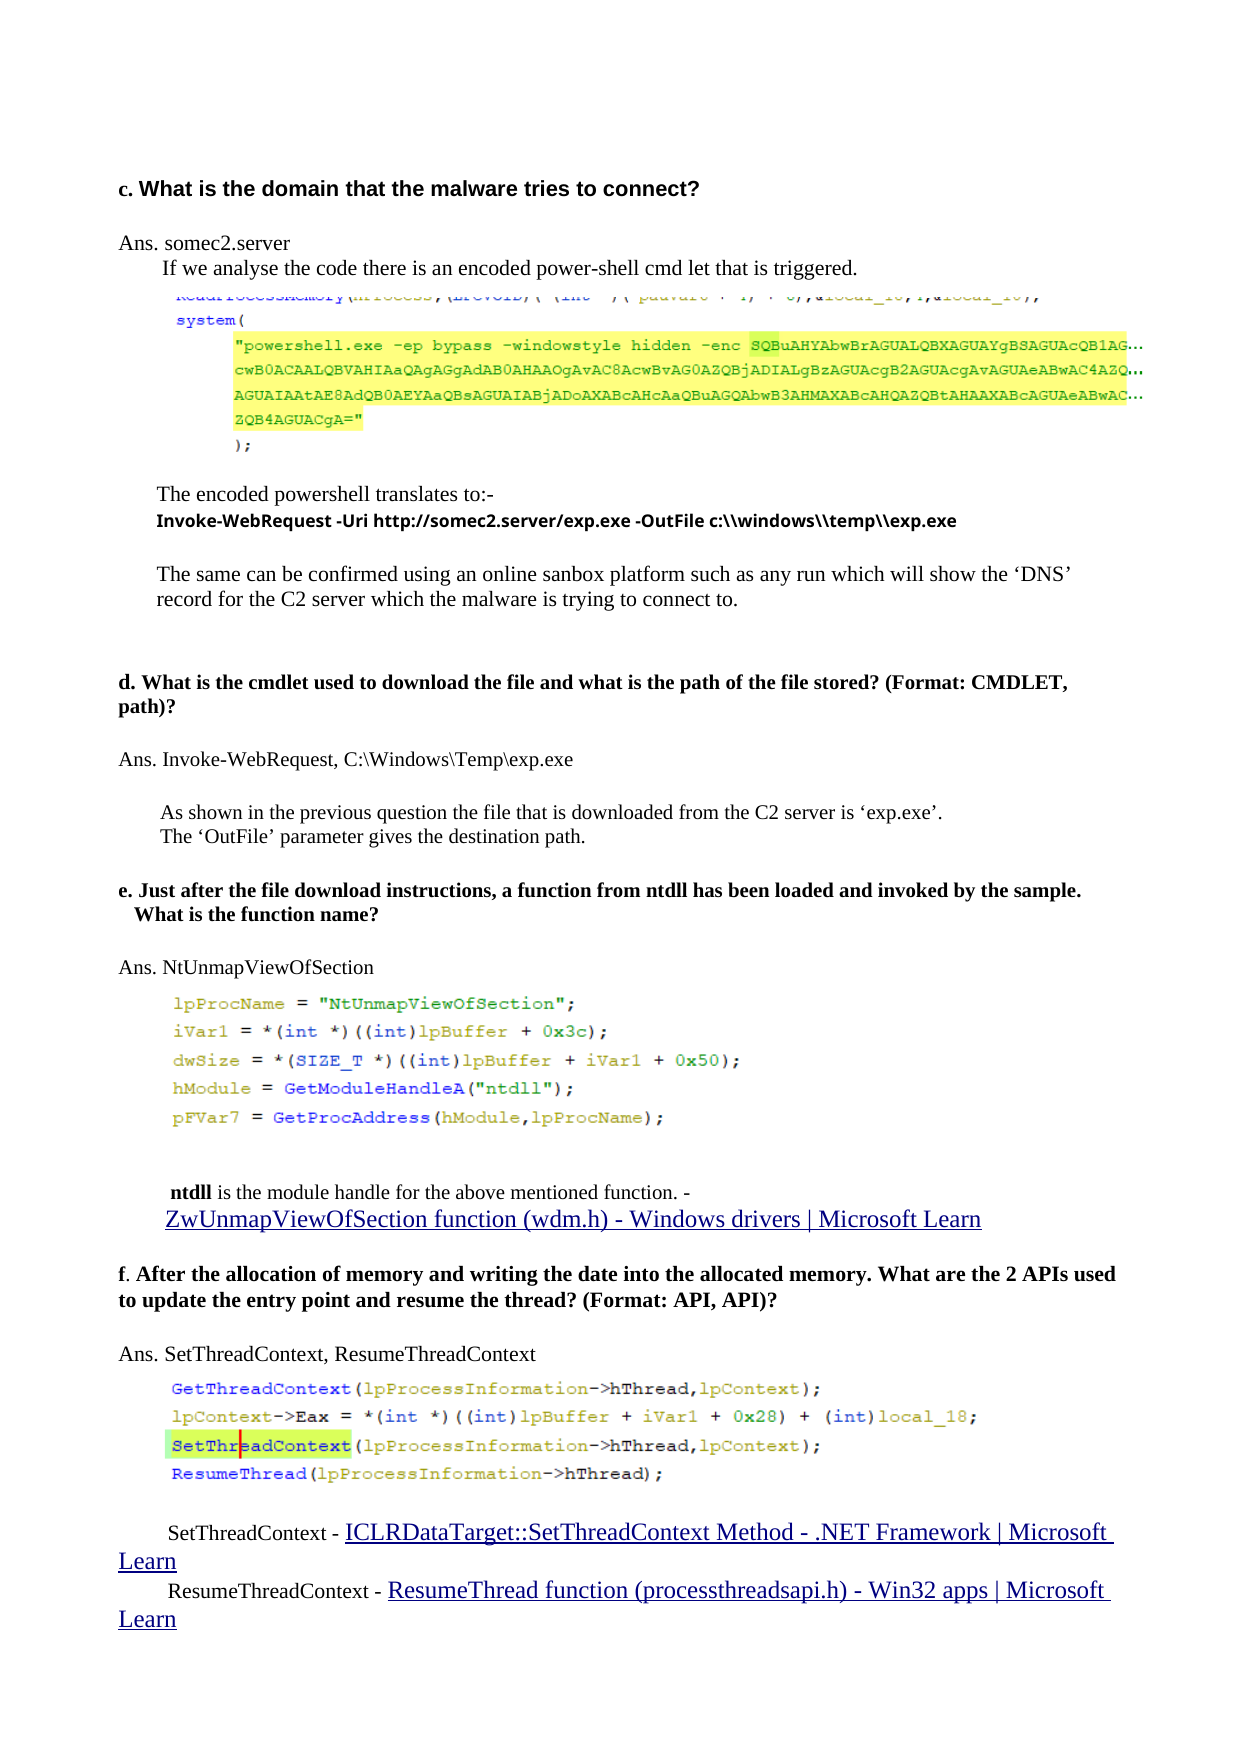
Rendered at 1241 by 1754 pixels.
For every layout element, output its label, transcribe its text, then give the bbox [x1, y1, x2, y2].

text e. Just after the file download instructions, a function from ntdll has been loaded and invoked by the sample. [118, 877, 1122, 902]
text What is the function name? [118, 902, 1122, 926]
text ResumeThreadContext - ResumeThread function (processthreadsapi.h) - Win32 apps | Microsoft Learn [118, 1575, 1122, 1632]
picture [164, 1371, 1012, 1493]
text Ans. NtUnmapViewOfSection [118, 954, 1122, 979]
text record for the C2 server which the malware is trying to connect to. [118, 586, 1122, 611]
text ntdll is the module handle for the above mentioned function. - [118, 1180, 1122, 1204]
text I￹n￹v￹o￹k￹e￹-￹W￹e￹b￹R￹e￹q￹u￹e￹s￹t￹ ￹-￹U￹r￹i￹ ￹h￹t￹t￹p￹:￹/￹/￹s￹o￹m￹e￹c￹2￹.￹s￹e￹r￹v￹e￹r￹/￹e￹x￹p￹.￹e￹x￹e￹ ￹-￹O￹u￹t￹F￹i￹l￹e￹ ￹c￹:￹\￹\￹w￹i￹n￹d￹o￹w￹s￹\￹\￹t￹e￹m￹p￹\￹\￹e￹x￹p￹.￹e￹x￹e￹ [118, 507, 1122, 532]
text d. What is the cmdlet used to download the file and what is the path of the file stored? (Format: CMDLET, path)? [118, 669, 1122, 718]
text Ans. s￹o￹m￹e￹c￹2￹.￹s￹e￹r￹v￹e￹r￹ [118, 230, 1122, 255]
text The encoded powershell translates to:- [118, 481, 1122, 507]
picture [157, 297, 1162, 453]
text As shown in the previous question the file that is downloaded from the C2 server is ‘exp.exe’. [118, 800, 1122, 824]
text The same can be confirmed using an online sanbox platform such as any run which will show the ‘DNS’ [118, 561, 1122, 586]
text ZwUnmapViewOfSection function (wdm.h) - Windows drivers | Microsoft Learn [118, 1204, 1122, 1233]
text Ans. SetThreadContext, ResumeThreadContext [118, 1341, 1122, 1366]
text c. What is the domain that the malware tries to connect? [118, 176, 1122, 201]
text Ans. Invoke-WebRequest, C:\Windows\Temp\exp.exe [118, 747, 1122, 771]
picture [163, 986, 771, 1133]
text If we analyse the code there is an encoded power-shell cmd let that is triggered. [118, 255, 1122, 280]
text f. After the allocation of memory and writing the date into the allocated memory. What are the 2 APIs used to update the entry point and resume the thread? (Format: API, API)? [118, 1261, 1122, 1312]
text The ‘OutFile’ parameter gives the destination path. [118, 824, 1122, 848]
text SetThreadContext - ICLRDataTarget::SetThreadContext Method - .NET Framework | Microsoft Learn [118, 1517, 1122, 1575]
